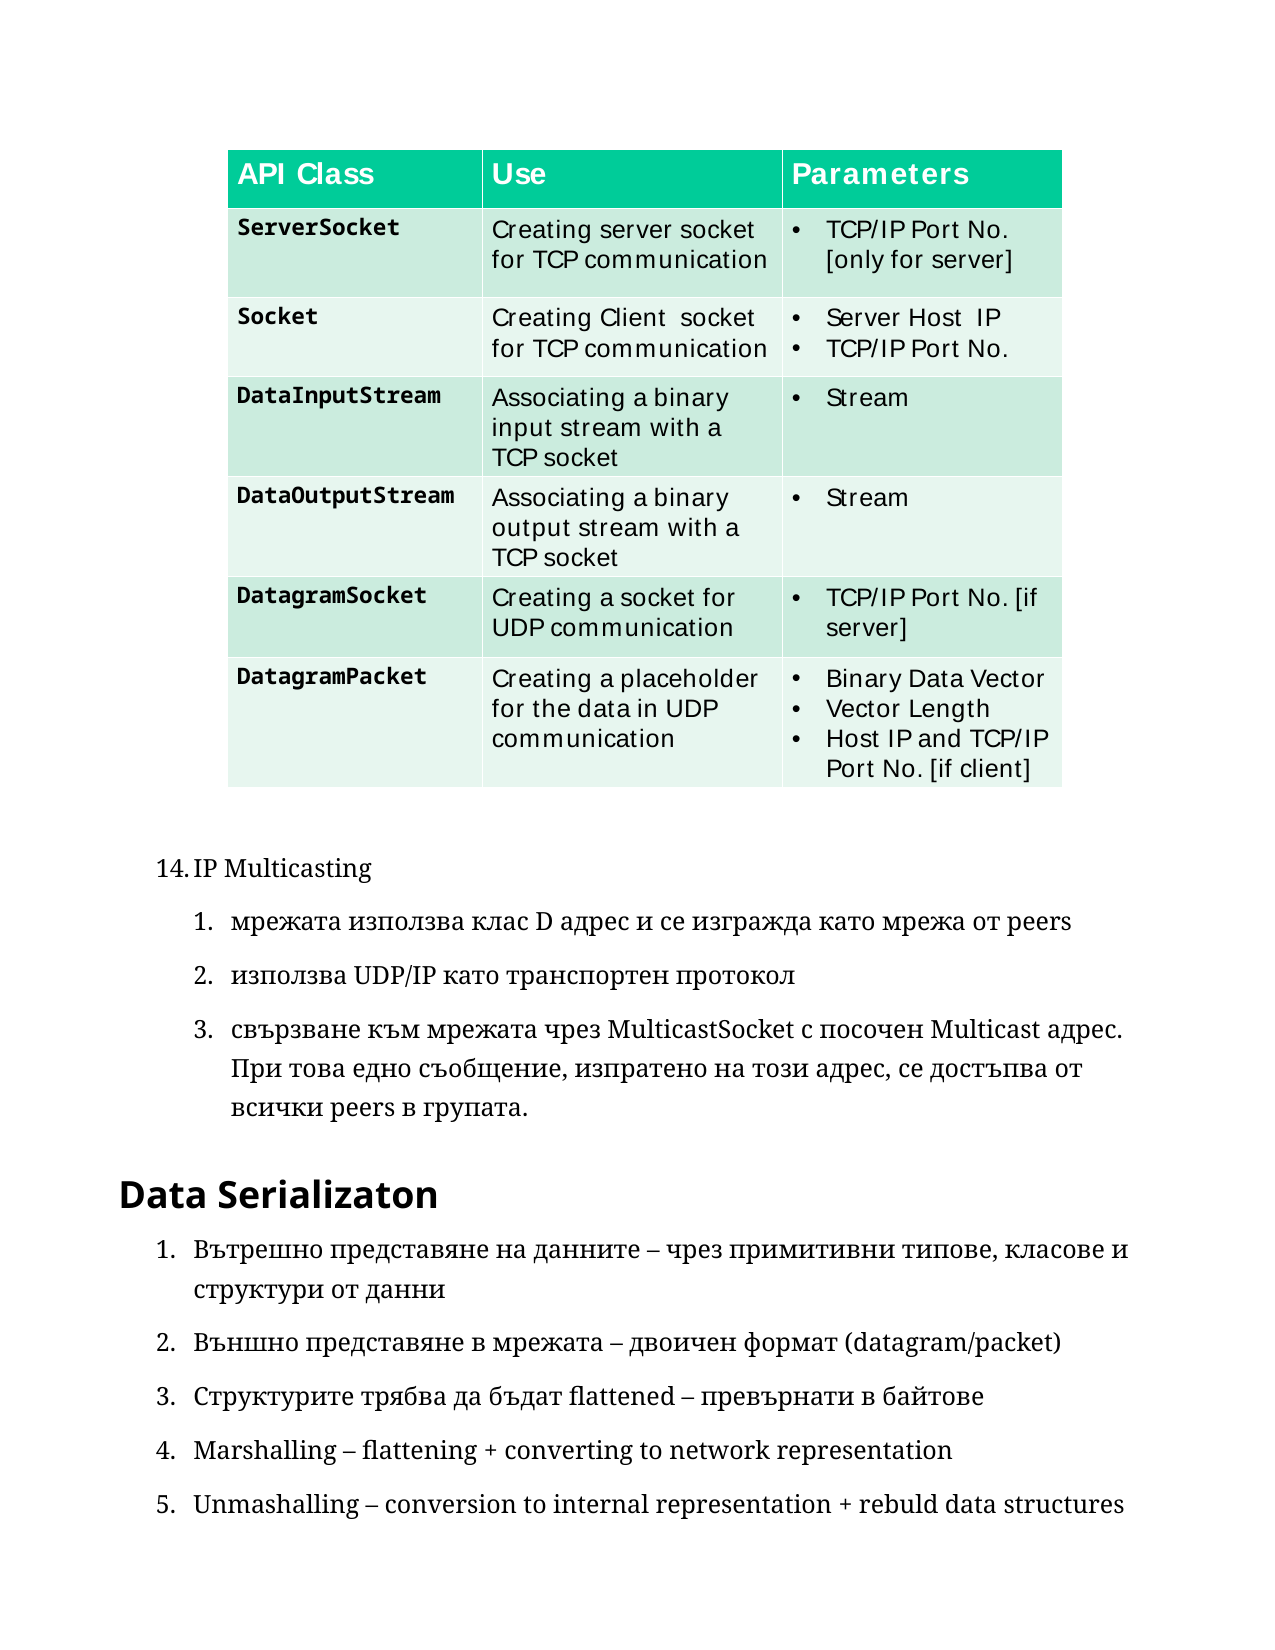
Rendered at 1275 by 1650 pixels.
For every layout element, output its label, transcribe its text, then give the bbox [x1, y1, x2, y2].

list IP Multicasting [156, 850, 1157, 884]
list Структурите трябва да бъдат flattened – превърнати в байтове [156, 1379, 1157, 1413]
list мрежата използва клас D адрес и се изгражда като мрежа от peers [193, 904, 1157, 938]
list свързване към мрежата чрез MulticastSocket с посочен Multicast адрес. При това едно съобщение, изпратено на този адрес, се достъпва от всички peers в групата. [193, 1011, 1157, 1124]
list Вътрешно представяне на данните – чрез примитивни типове, класове и структури от данни [156, 1232, 1157, 1305]
subtitle Data Serializaton [118, 1168, 1157, 1219]
list Външно представяне в мрежата – двоичен формат (datagram/packet) [156, 1325, 1157, 1359]
list Marshalling – flattening + converting to network representation [156, 1432, 1157, 1467]
list Unmashalling – conversion to internal representation + rebuld data structures [156, 1486, 1157, 1520]
list използва UDP/IP като транспортен протокол [193, 958, 1157, 992]
